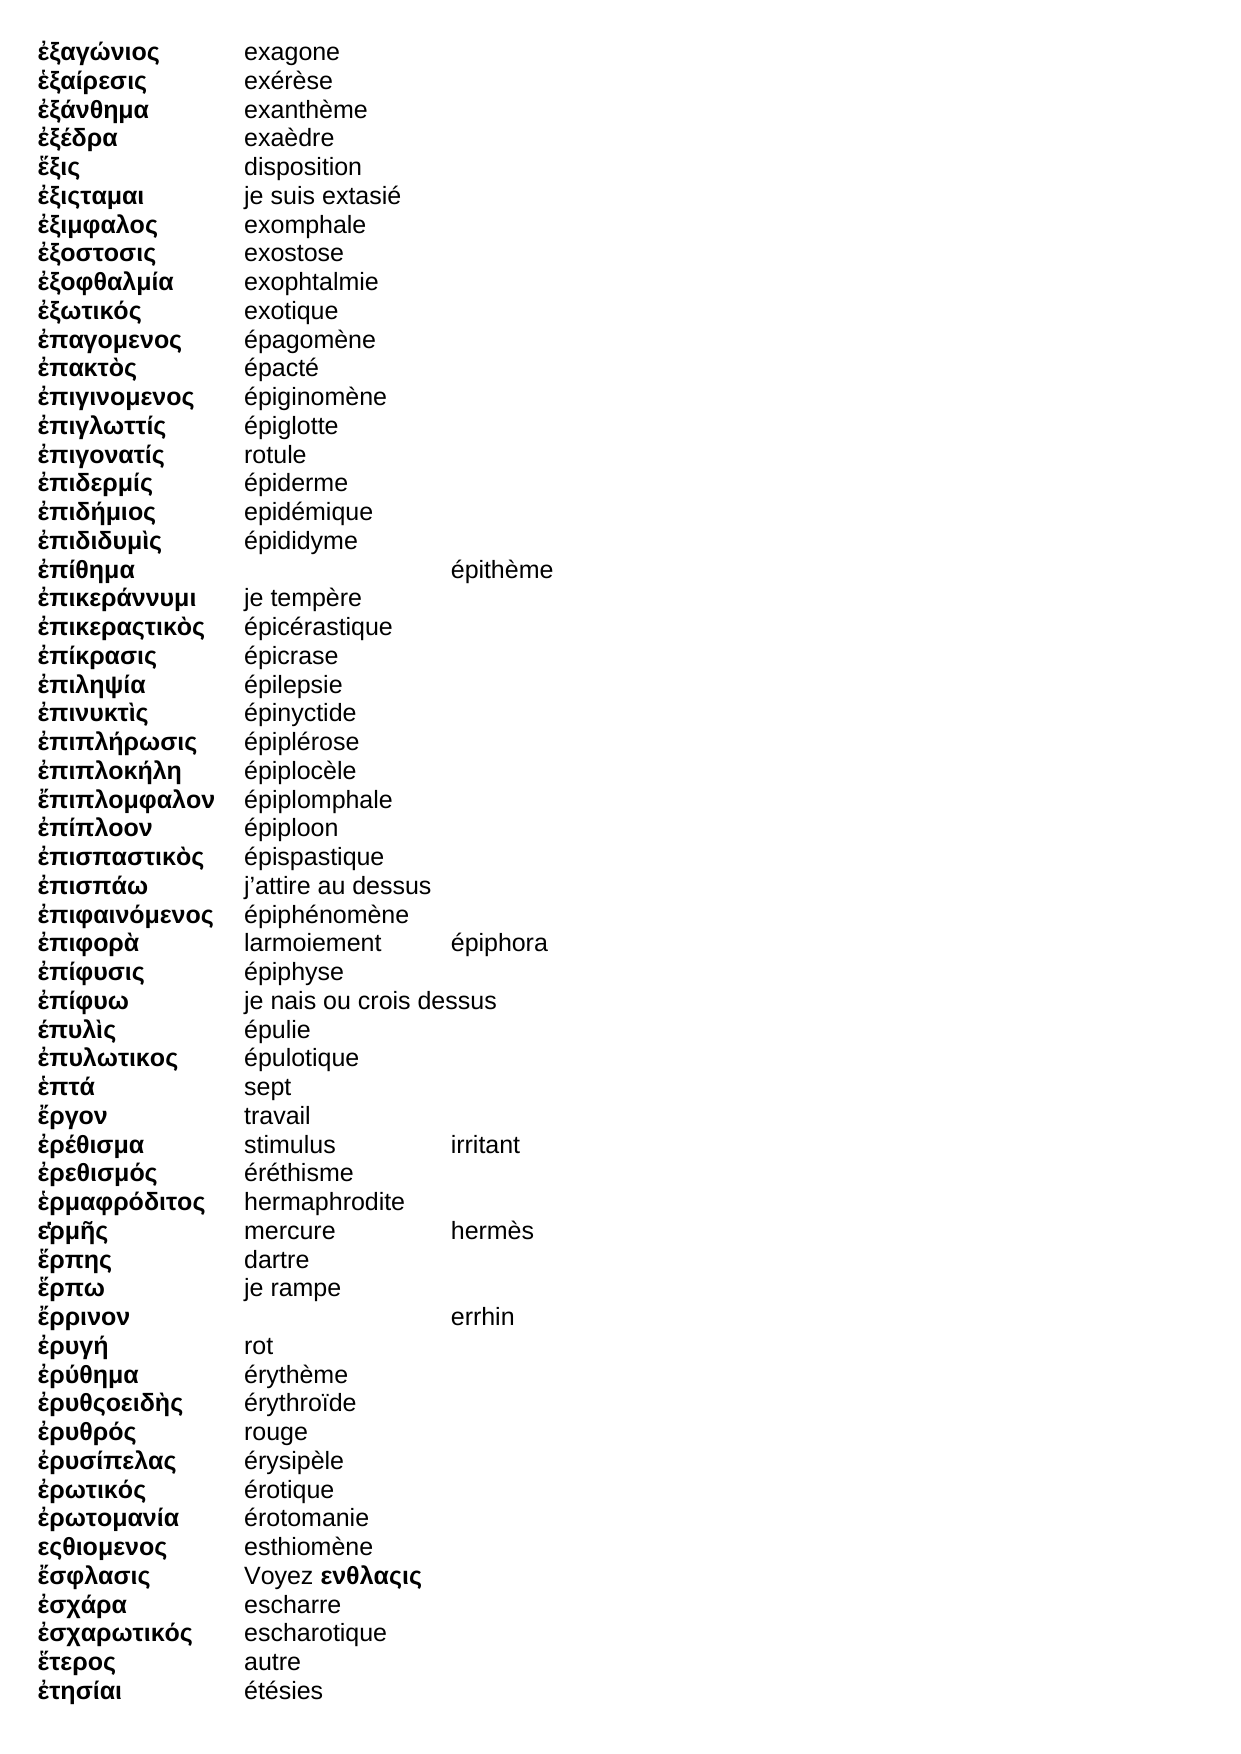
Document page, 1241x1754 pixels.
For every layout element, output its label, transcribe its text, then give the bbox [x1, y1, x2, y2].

text ἐξιμφαλος exomphale [37, 210, 1203, 238]
text ἐπιδερμίς épiderme [37, 468, 1203, 497]
text ἕτερος autre [37, 1647, 1203, 1676]
text ἐρυγή rot [37, 1331, 1203, 1360]
text ἐξοφθαλμία exophtalmie [37, 267, 1203, 296]
text ἐτησίαι étésies [37, 1676, 1203, 1705]
text ἐπίφυω je nais ou crois dessus [37, 986, 1203, 1015]
text ἑρμαφρόδιτος hermaphrodite [37, 1187, 1203, 1216]
text ἐξέδρα exaèdre [37, 123, 1203, 152]
text ἑξαίρεσις exérèse [37, 66, 1203, 95]
text εςθιομενος esthiomène [37, 1532, 1203, 1561]
text ἐξοστοσις exostose [37, 238, 1203, 267]
text ἐρεθισμός éréthisme [37, 1158, 1203, 1187]
text ἐπιγλωττίς épiglotte [37, 411, 1203, 440]
text ἐπιδήμιος epidémique [37, 497, 1203, 526]
text ἐρέθισμα stimulus irritant [37, 1130, 1203, 1158]
text ἐρυθρός rouge [37, 1417, 1203, 1446]
text ἐξαγώνιος exagone [37, 37, 1203, 66]
text ἐπακτὸς épacté [37, 353, 1203, 382]
text ἐπαγομενος épagomène [37, 325, 1203, 353]
text ἐπιπλοκήλη épiplocèle [37, 756, 1203, 785]
text ἐρυσίπελας érysipèle [37, 1446, 1203, 1475]
text ἐξάνθημα exanthème [37, 95, 1203, 123]
text ἐπικεραςτικὸς épicérastique [37, 612, 1203, 641]
text έπυλὶς épulie [37, 1015, 1203, 1043]
text ἐπίθημα épithème [37, 555, 1203, 583]
text ἐπιφορὰ larmoiement épiphora [37, 928, 1203, 957]
text ἐξιςταμαι je suis extasié [37, 181, 1203, 210]
text ἐσχαρωτικός escharotique [37, 1618, 1203, 1647]
text ἐπιπλήρωσις épiplérose [37, 727, 1203, 756]
text ἐσχάρα escharre [37, 1590, 1203, 1618]
text ἐρωτικός érotique [37, 1475, 1203, 1503]
text ἑρμῆς mercure hermès [37, 1216, 1203, 1245]
text ἐπικεράννυμι je tempère [37, 583, 1203, 612]
text ἕρπης dartre [37, 1245, 1203, 1273]
text ἐρύθημα érythème [37, 1360, 1203, 1388]
text ἔσφλασις Voyez ενθλαςις [37, 1561, 1203, 1590]
text ἑπτά sept [37, 1072, 1203, 1101]
text ἐπίκρασις épicrase [37, 641, 1203, 670]
text ἐπυλωτικος épulotique [37, 1043, 1203, 1072]
text ἐπισπάω j’attire au dessus [37, 871, 1203, 900]
text ἐξωτικός exotique [37, 296, 1203, 325]
text ἕξις disposition [37, 152, 1203, 181]
text ἐπιφαινόμενος épiphénomène [37, 900, 1203, 928]
text ἕρπω je rampe [37, 1273, 1203, 1302]
text ἐπινυκτὶς épinyctide [37, 698, 1203, 727]
text ἐρωτομανία érotomanie [37, 1503, 1203, 1532]
text ἐπίπλοον épiploon [37, 813, 1203, 842]
text ἐπιγονατίς rotule [37, 440, 1203, 468]
text ἐπιληψία épilepsie [37, 670, 1203, 698]
text ἔργον travail [37, 1101, 1203, 1130]
text ἐπιγινομενος épiginomène [37, 382, 1203, 411]
text ἐπιδιδυμὶς épididyme [37, 526, 1203, 555]
text ἐπίφυσις épiphyse [37, 957, 1203, 986]
text ἐρυθςοειδὴς érythroïde [37, 1388, 1203, 1417]
text ἔπιπλομφαλον épiplomphale [37, 785, 1203, 813]
text ἐπισπαστικὸς épispastique [37, 842, 1203, 871]
text ἔρρινον errhin [37, 1302, 1203, 1331]
